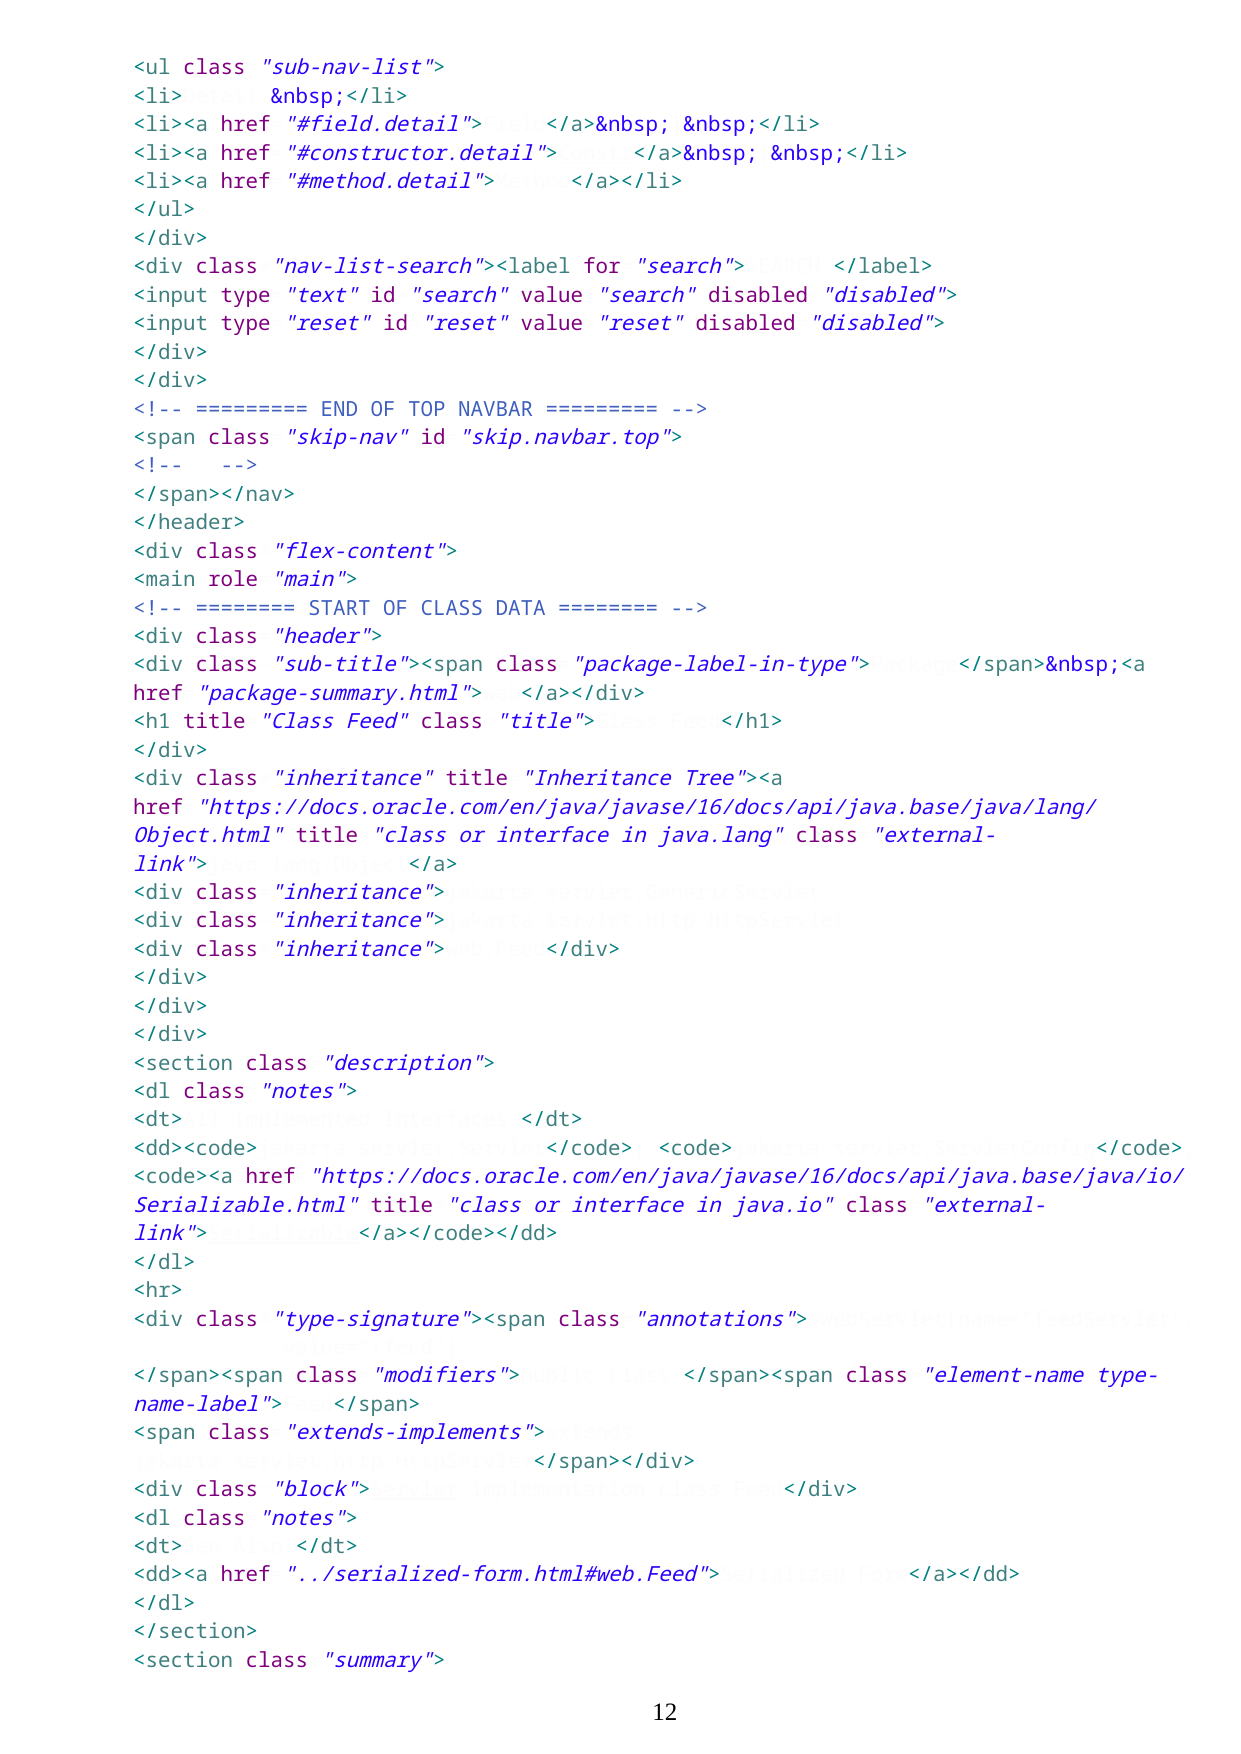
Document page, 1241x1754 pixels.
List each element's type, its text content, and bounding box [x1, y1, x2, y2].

text value="/feed") [133, 1332, 1196, 1361]
text <main role="main"> [133, 564, 1196, 593]
text <div class="inheritance" title="Inheritance Tree"><a href="https://docs.oracle.com/en/java/javase/16/docs/api/java.base/java/lang/Object.html" title="class or interface in java.lang" class="external-link">java.lang.Object</a> [133, 763, 1196, 877]
text <div class="inheritance">jakarta.servlet.GenericServlet [133, 877, 1196, 906]
text <li><a href="#method.detail">Method</a></li> [133, 166, 1196, 194]
text <ul class="sub-nav-list"> [133, 52, 1196, 81]
text </div> [133, 962, 1196, 991]
text </dl> [133, 1247, 1196, 1275]
text <dl class="notes"> [133, 1076, 1196, 1104]
text <input type="text" id="search" value="search" disabled="disabled"> [133, 280, 1196, 308]
text <hr> [133, 1275, 1196, 1304]
text </span></nav> [133, 479, 1196, 507]
text <li>Detail:&nbsp;</li> [133, 81, 1196, 109]
text </div> [133, 223, 1196, 251]
text </dl> [133, 1588, 1196, 1616]
text <!-- ========= END OF TOP NAVBAR ========= --> [133, 394, 1196, 422]
text <span class="skip-nav" id="skip.navbar.top"> [133, 422, 1196, 451]
text <span class="extends-implements">extends jakarta.servlet.http.HttpServlet</span></div> [133, 1417, 1196, 1474]
text <div class="block">Servlet implementation class Feed</div> [133, 1474, 1196, 1503]
text <dt>See Also:</dt> [133, 1531, 1196, 1559]
text <div class="sub-title"><span class="package-label-in-type">Package</span>&nbsp;<a href="package-summary.html">web</a></div> [133, 649, 1196, 706]
text <dd><code>jakarta.servlet.Servlet</code>, <code>jakarta.servlet.ServletConfig</code>, <code><a href="https://docs.oracle.com/en/java/javase/16/docs/api/java.base/java/io/Serializable.html" title="class or interface in java.io" class="external-link">Serializable</a></code></dd> [133, 1133, 1196, 1247]
text <div class="inheritance">web.Feed</div> [133, 934, 1196, 962]
text <h1 title="Class Feed" class="title">Class Feed</h1> [133, 706, 1196, 735]
text <div class="type-signature"><span class="annotations">@WebServlet(name="feedServlet", [133, 1304, 1196, 1332]
text <div class="nav-list-search"><label for="search">SEARCH:</label> [133, 251, 1196, 280]
text </div> [133, 735, 1196, 763]
text </div> [133, 991, 1196, 1019]
text </section> [133, 1616, 1196, 1645]
text <!-- ======== START OF CLASS DATA ======== --> [133, 593, 1196, 621]
text </div> [133, 1019, 1196, 1048]
text </header> [133, 507, 1196, 536]
text <dl class="notes"> [133, 1503, 1196, 1531]
text <section class="summary"> [133, 1645, 1196, 1673]
text </div> [133, 365, 1196, 394]
text <input type="reset" id="reset" value="reset" disabled="disabled"> [133, 308, 1196, 337]
text <dt>All Implemented Interfaces:</dt> [133, 1104, 1196, 1133]
text <li><a href="#field.detail">Field</a>&nbsp;|&nbsp;</li> [133, 109, 1196, 138]
text <div class="flex-content"> [133, 536, 1196, 564]
text <dd><a href="../serialized-form.html#web.Feed">Serialized Form</a></dd> [133, 1559, 1196, 1588]
text <div class="header"> [133, 621, 1196, 649]
text <!-- --> [133, 451, 1196, 479]
text <div class="inheritance">jakarta.servlet.http.HttpServlet [133, 906, 1196, 934]
text <li><a href="#constructor.detail">Constr</a>&nbsp;|&nbsp;</li> [133, 138, 1196, 166]
text <section class="description"> [133, 1048, 1196, 1076]
text </ul> [133, 194, 1196, 223]
text </div> [133, 337, 1196, 365]
text </span><span class="modifiers">public class </span><span class="element-name type-name-label">Feed</span> [133, 1361, 1196, 1417]
